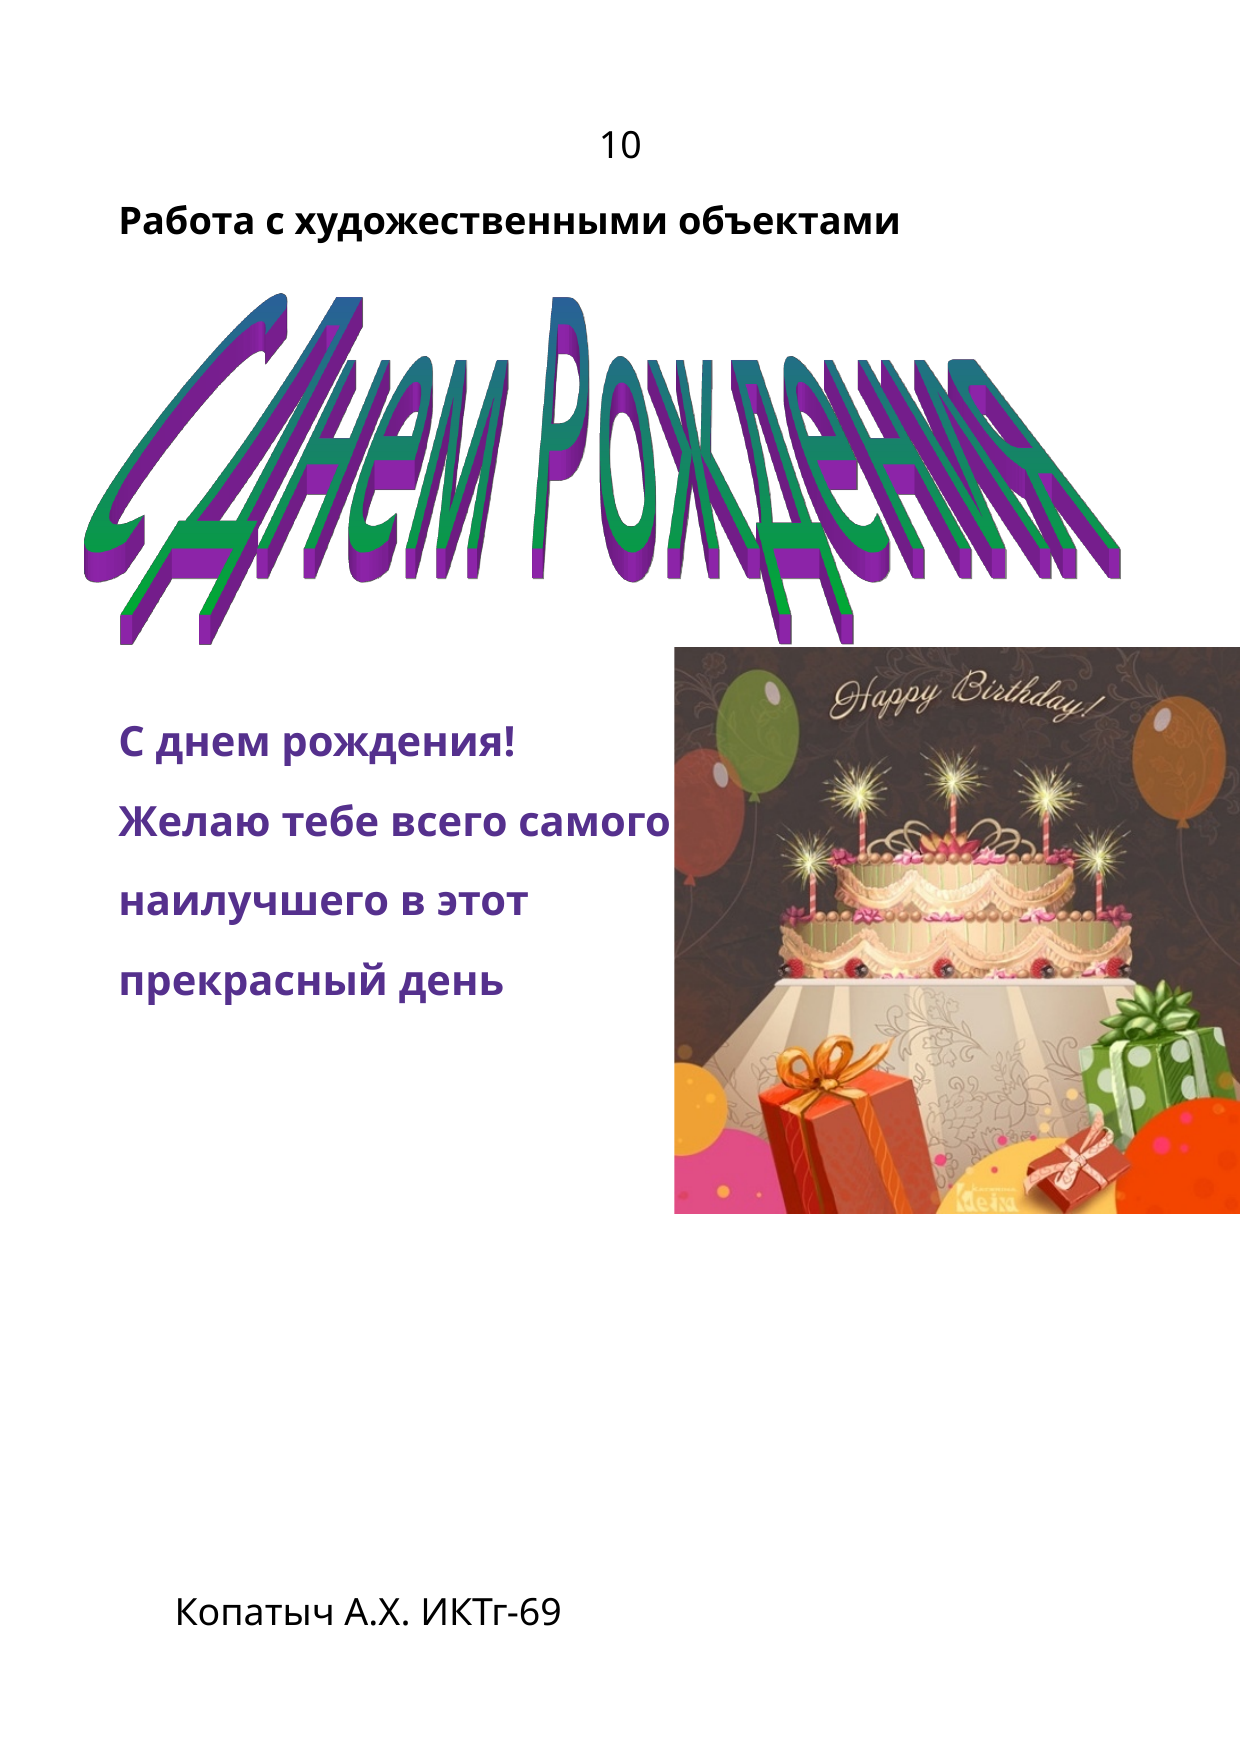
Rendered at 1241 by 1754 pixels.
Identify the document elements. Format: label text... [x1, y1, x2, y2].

subtitle Работа с художественными объектами [118, 194, 1122, 246]
text прекрасный день [118, 951, 674, 1008]
picture [674, 647, 1240, 1214]
text наилучшего в этот [118, 871, 674, 928]
text С днем рождения! [118, 712, 674, 768]
text Желаю тебе всего самого [118, 791, 674, 848]
